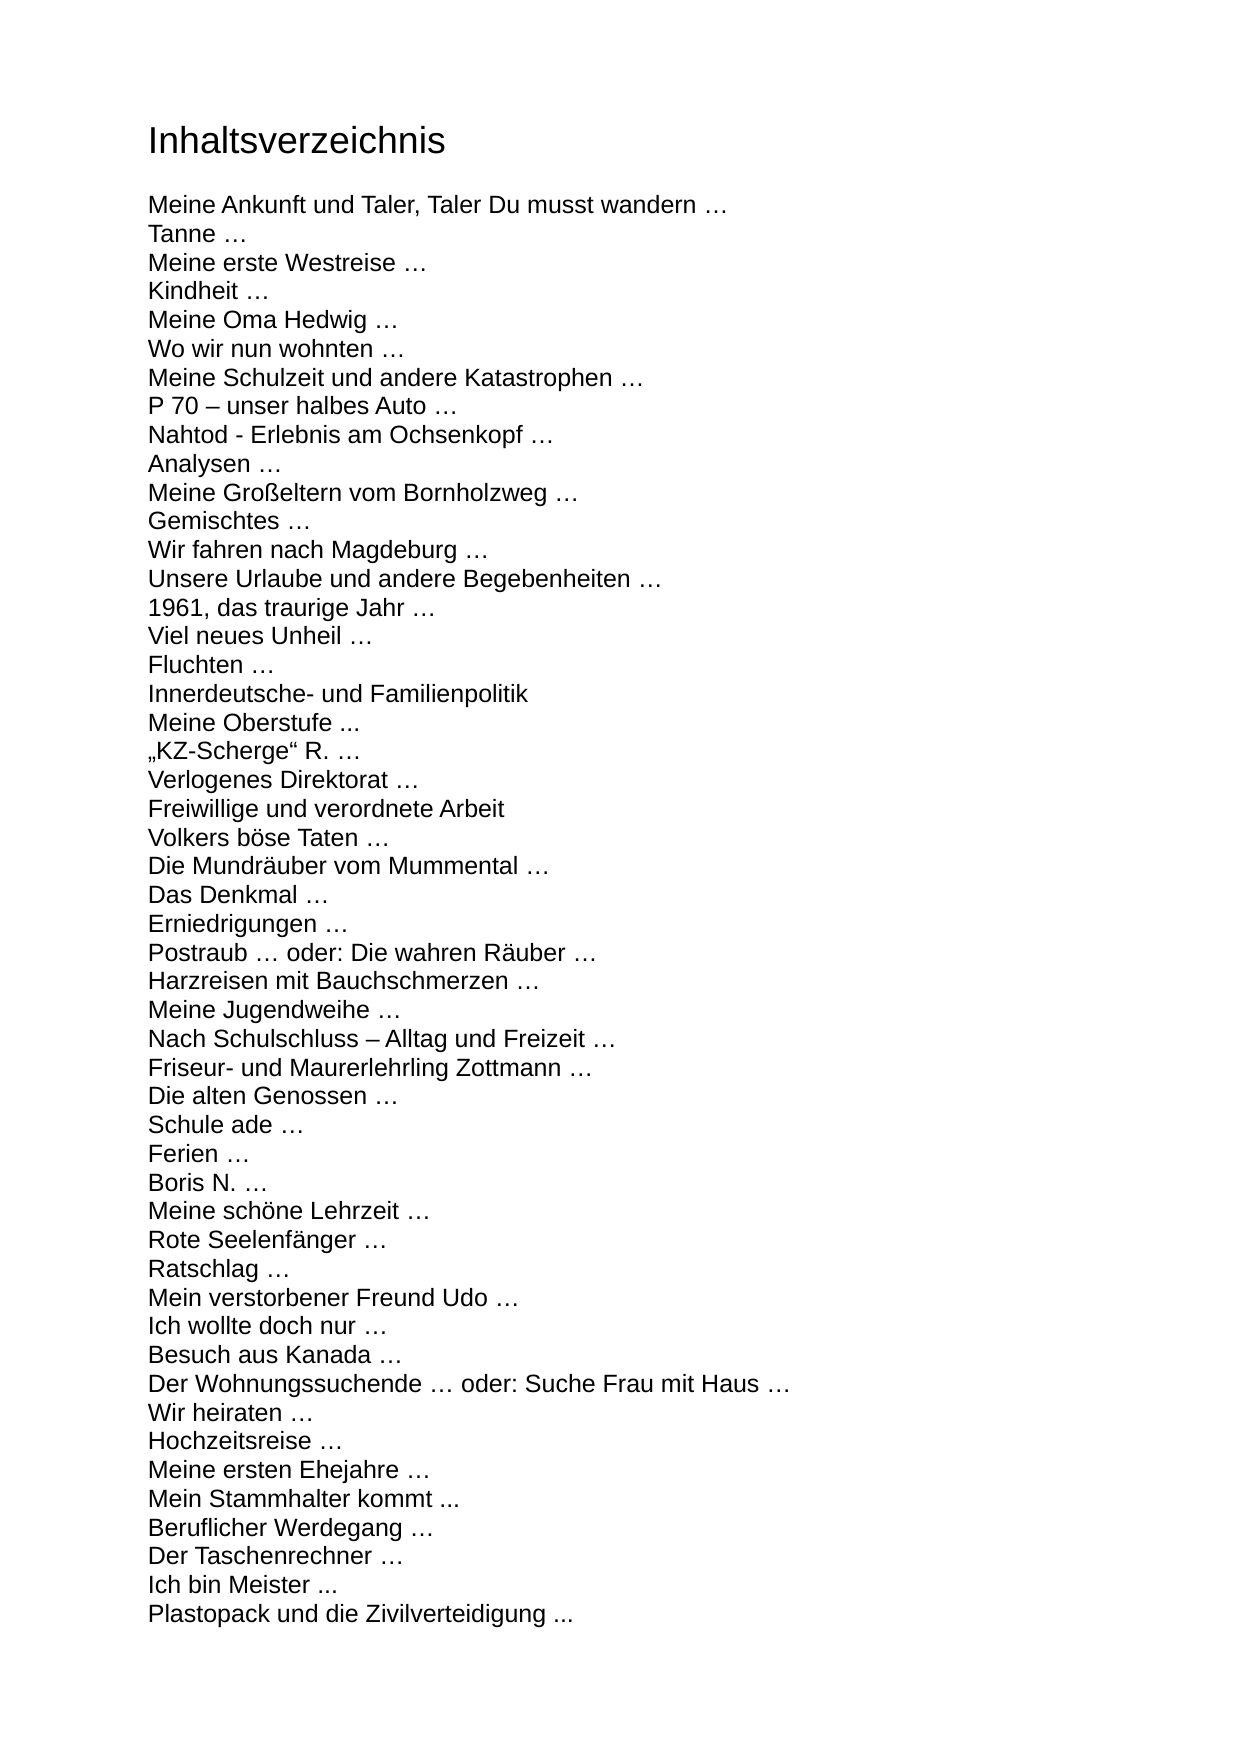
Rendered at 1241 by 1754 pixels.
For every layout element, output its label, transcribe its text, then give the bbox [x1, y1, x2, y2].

text Ratschlag … [148, 1254, 1119, 1282]
text Wo wir nun wohnten … [148, 334, 1119, 362]
text Erniedrigungen … [148, 909, 1119, 937]
text Analysen … [148, 449, 1119, 477]
text Kindheit … [148, 276, 1119, 305]
text Die Mundräuber vom Mummental … [148, 851, 1119, 880]
text Beruflicher Werdegang … [148, 1512, 1119, 1541]
text Nach Schulschluss – Alltag und Freizeit … [148, 1024, 1119, 1052]
text Wir heiraten … [148, 1397, 1119, 1426]
text Das Denkmal … [148, 880, 1119, 909]
text Mein verstorbener Freund Udo … [148, 1282, 1119, 1311]
text Hochzeitsreise … [148, 1426, 1119, 1455]
text Schule ade … [148, 1110, 1119, 1139]
text Meine schöne Lehrzeit … [148, 1196, 1119, 1225]
text Wir fahren nach Magdeburg … [148, 535, 1119, 564]
text Boris N. … [148, 1167, 1119, 1196]
text Freiwillige und verordnete Arbeit [148, 794, 1119, 822]
text Unsere Urlaube und andere Begebenheiten … [148, 564, 1119, 592]
text P 70 – unser halbes Auto … [148, 391, 1119, 420]
text Meine Oma Hedwig … [148, 305, 1119, 334]
text Fluchten … [148, 650, 1119, 679]
text Meine Oberstufe ... [148, 707, 1119, 736]
text Besuch aus Kanada … [148, 1340, 1119, 1369]
text Der Wohnungssuchende … oder: Suche Frau mit Haus … [148, 1369, 1119, 1397]
text Ich bin Meister ... [148, 1570, 1119, 1599]
text Der Taschenrechner … [148, 1541, 1119, 1570]
text Meine Schulzeit und andere Katastrophen … [148, 362, 1119, 391]
text Friseur- und Maurerlehrling Zottmann … [148, 1052, 1119, 1081]
text Verlogenes Direktorat … [148, 765, 1119, 794]
text Tanne … [148, 219, 1119, 247]
text Mein Stammhalter kommt ... [148, 1484, 1119, 1512]
text Meine erste Westreise … [148, 247, 1119, 276]
text „KZ-Scherge“ R. … [148, 736, 1119, 765]
text Harzreisen mit Bauchschmerzen … [148, 966, 1119, 995]
text Nahtod - Erlebnis am Ochsenkopf … [148, 420, 1119, 449]
text Rote Seelenfänger … [148, 1225, 1119, 1254]
text Die alten Genossen … [148, 1081, 1119, 1110]
text Meine Ankunft und Taler, Taler Du musst wandern … [148, 190, 1119, 219]
text Plastopack und die Zivilverteidigung ... [148, 1599, 1119, 1627]
text Viel neues Unheil … [148, 621, 1119, 650]
text Innerdeutsche- und Familienpolitik [148, 679, 1119, 707]
text Meine Großeltern vom Bornholzweg … [148, 477, 1119, 506]
text Volkers böse Taten … [148, 822, 1119, 851]
text Ferien … [148, 1139, 1119, 1167]
text Postraub … oder: Die wahren Räuber … [148, 937, 1119, 966]
text 1961, das traurige Jahr … [148, 592, 1119, 621]
text Meine ersten Ehejahre … [148, 1455, 1119, 1484]
text Inhaltsverzeichnis [148, 118, 1119, 161]
text Meine Jugendweihe … [148, 995, 1119, 1024]
text Gemischtes … [148, 506, 1119, 535]
text Ich wollte doch nur … [148, 1311, 1119, 1340]
